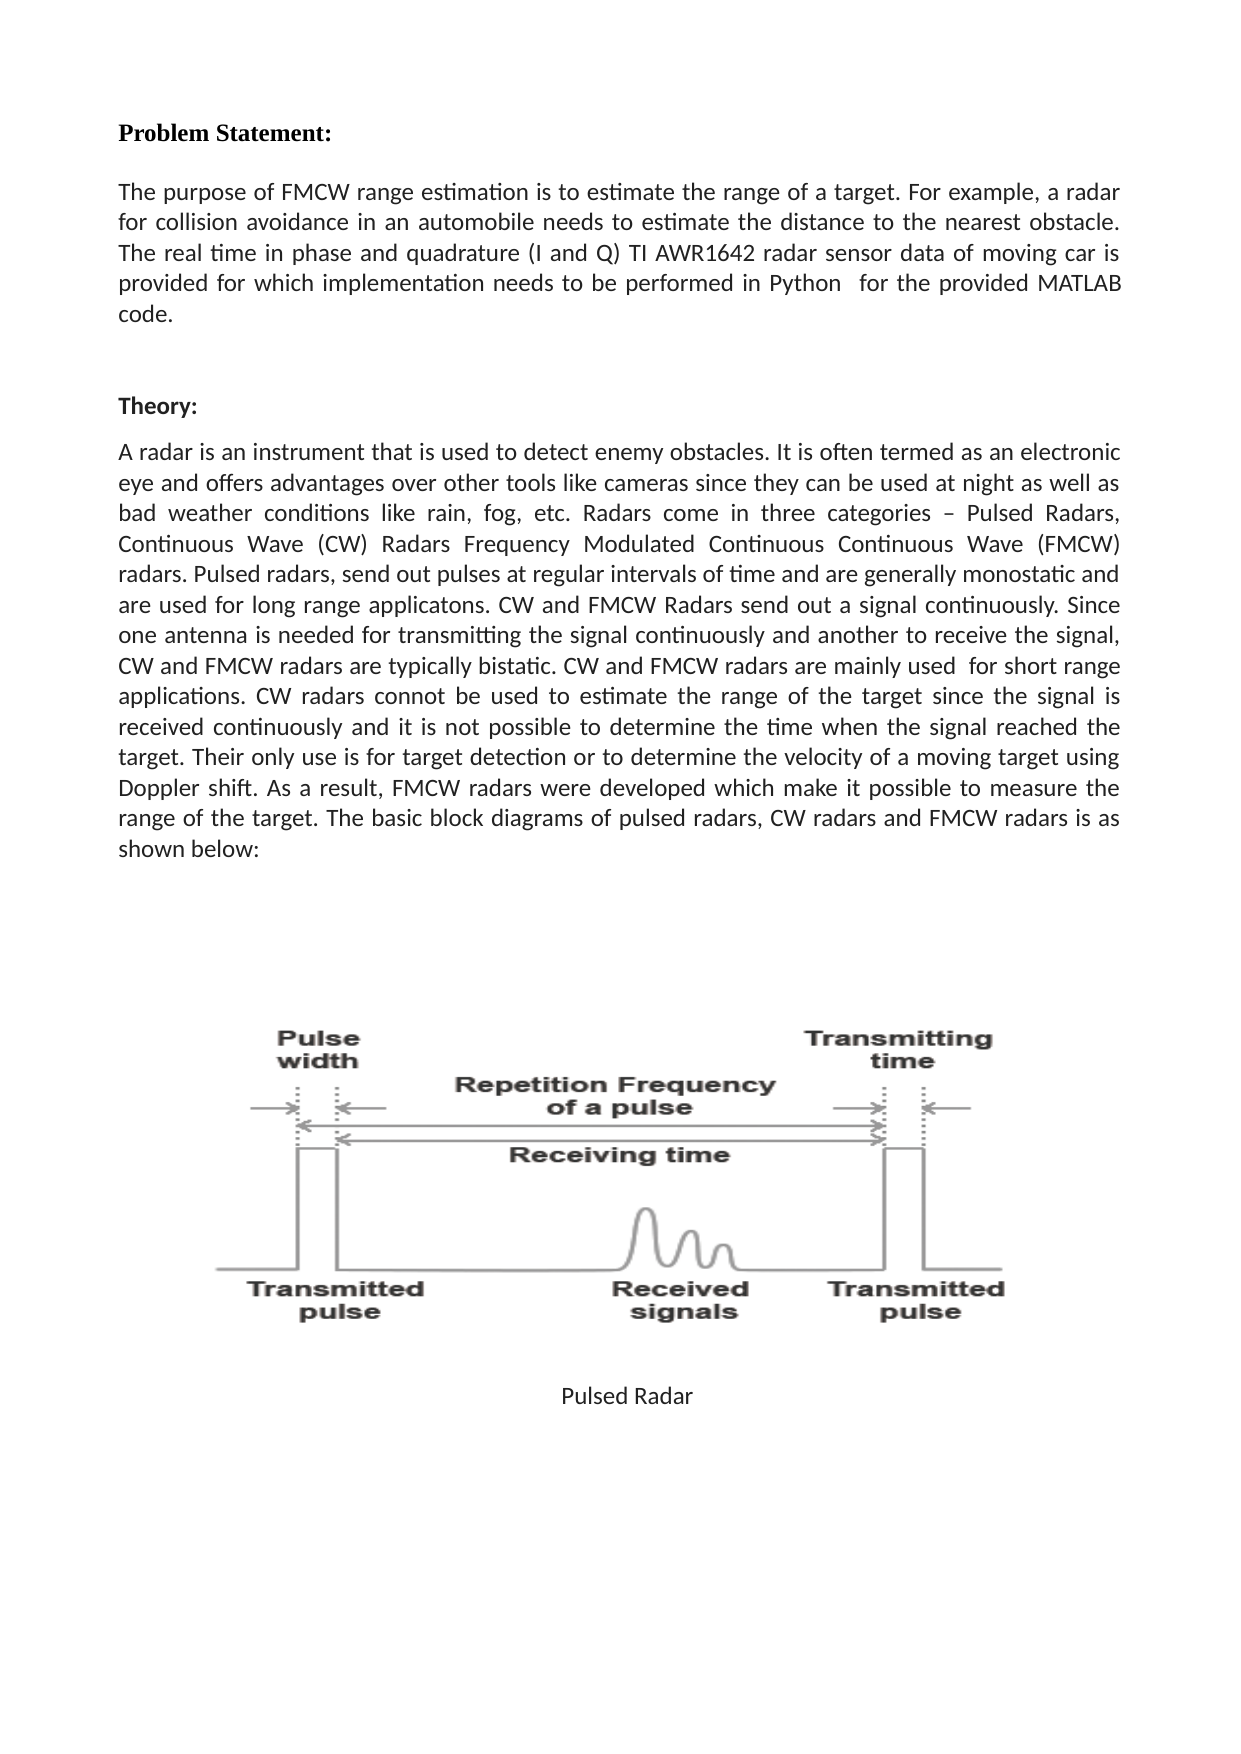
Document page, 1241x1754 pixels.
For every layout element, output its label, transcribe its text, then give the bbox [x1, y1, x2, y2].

picture [182, 1017, 1058, 1334]
text The purpose of FMCW range estimation is to estimate the range of a target. For example, a radar for collision avoidance in an automobile needs to estimate the distance to the nearest obstacle. The real time in phase and quadrature (I and Q) TI AWR1642 radar sensor data of moving car is provided for which implementation needs to be performed in Python for the provided MATLAB code. [118, 176, 1122, 328]
text A radar is an instrument that is used to detect enemy obstacles. It is often termed as an electronic eye and offers advantages over other tools like cameras since they can be used at night as well as bad weather conditions like rain, fog, etc. Radars come in three categories – Pulsed Radars, Continuous Wave (CW) Radars Frequency Modulated Continuous Continuous Wave (FMCW) radars. Pulsed radars, send out pulses at regular intervals of time and are generally monostatic and are used for long range applicatons. CW and FMCW Radars send out a signal continuously. Since one antenna is needed for transmitting the signal continuously and another to receive the signal, CW and FMCW radars are typically bistatic. CW and FMCW radars are mainly used for short range applications. CW radars connot be used to estimate the range of the target since the signal is received continuously and it is not possible to determine the time when the signal reached the target. Their only use is for target detection or to determine the velocity of a moving target using Doppler shift. As a result, FMCW radars were developed which make it possible to measure the range of the target. The basic block diagrams of pulsed radars, CW radars and FMCW radars is as shown below: [118, 436, 1122, 863]
text Pulsed Radar [118, 1380, 1122, 1410]
text Theory: [118, 390, 1122, 421]
text Problem Statement: [118, 118, 1122, 147]
